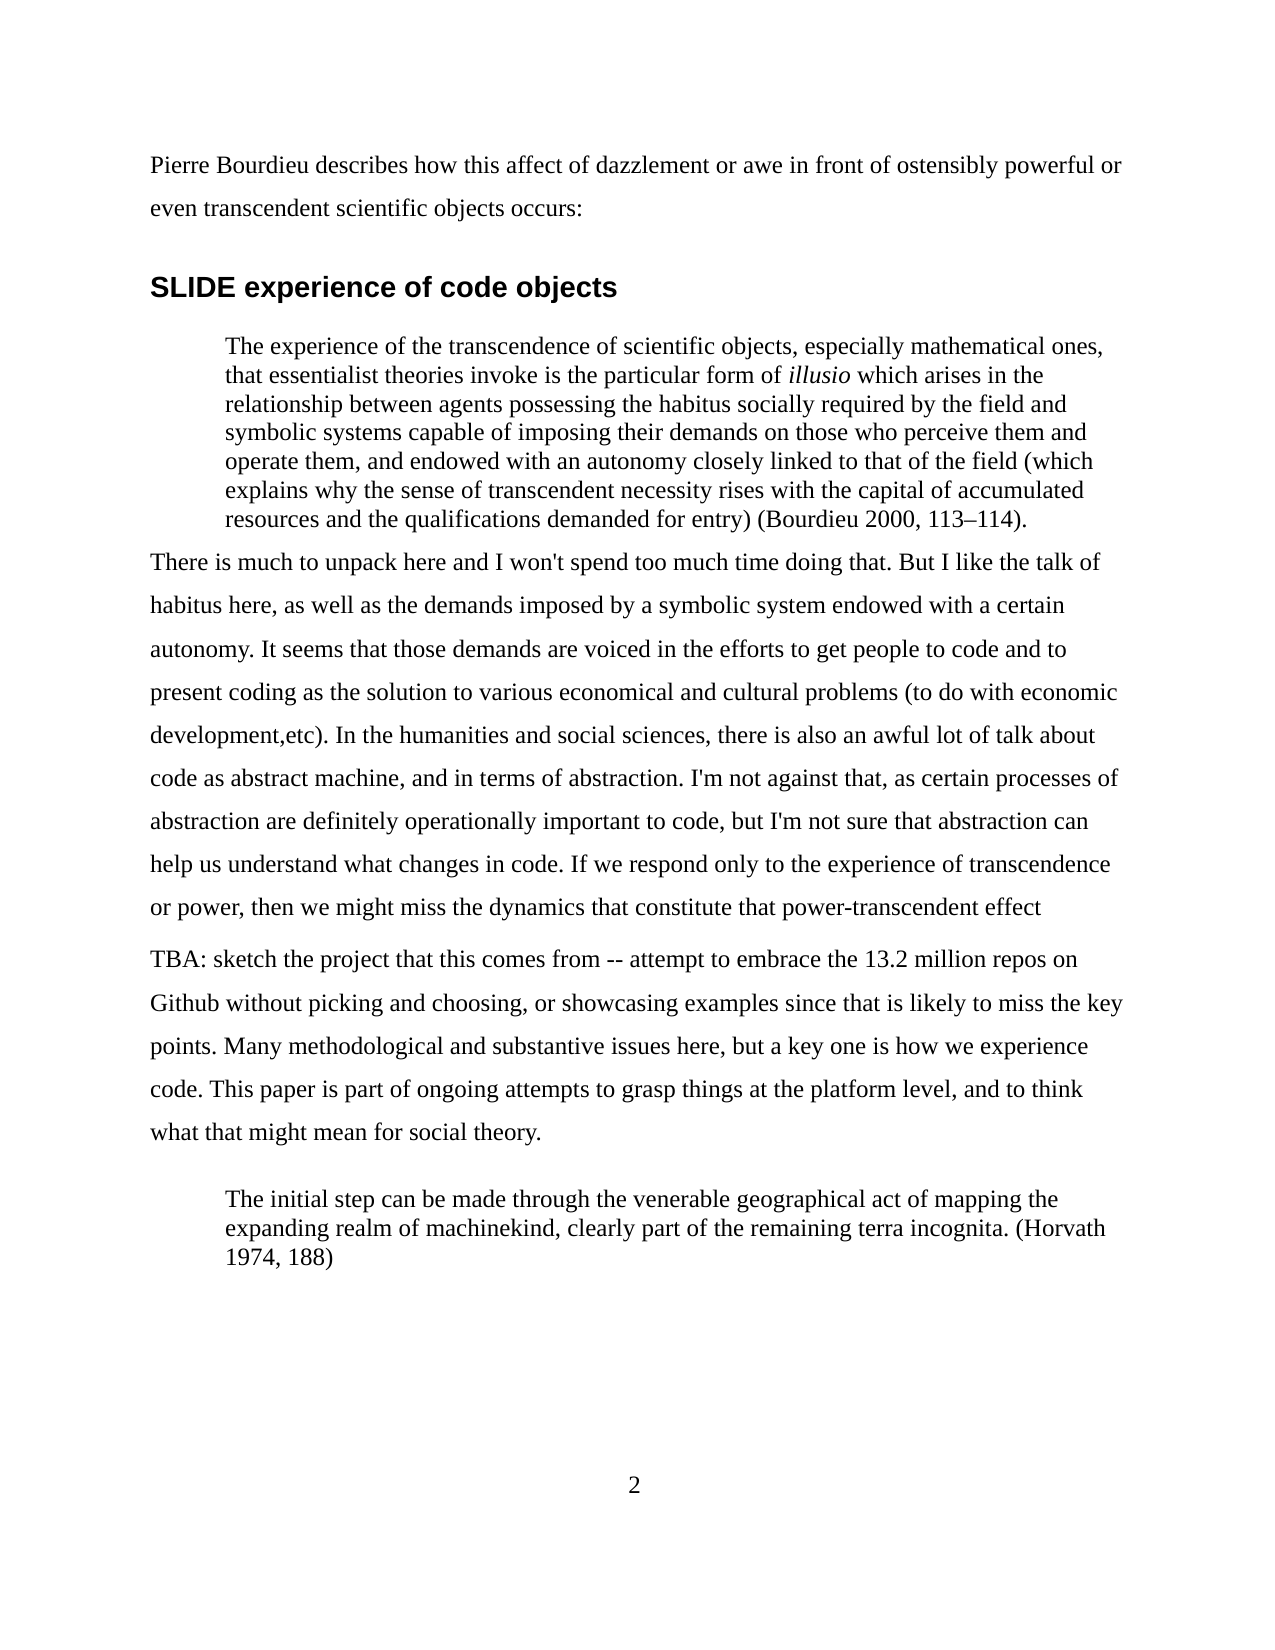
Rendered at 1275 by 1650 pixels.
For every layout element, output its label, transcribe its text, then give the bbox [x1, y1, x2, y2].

text The experience of the transcendence of scientific objects, especially mathematical ones, that essentialist theories invoke is the particular form of illusio which arises in the relationship between agents possessing the habitus socially required by the field and symbolic systems capable of imposing their demands on those who perceive them and operate them, and endowed with an autonomy closely linked to that of the field (which explains why the sense of transcendent necessity rises with the capital of accumulated resources and the qualifications demanded for entry) (Bourdieu 2000, 113–114). [225, 331, 1125, 532]
subtitle SLIDE experience of code objects [150, 270, 1125, 304]
text There is much to unpack here and I won't spend too much time doing that. But I like the talk of habitus here, as well as the demands imposed by a symbolic system endowed with a certain autonomy. It seems that those demands are voiced in the efforts to get people to code and to present coding as the solution to various economical and cultural problems (to do with economic development,etc). In the humanities and social sciences, there is also an awful lot of talk about code as abstract machine, and in terms of abstraction. I'm not against that, as certain processes of abstraction are definitely operationally important to code, but I'm not sure that abstraction can help us understand what changes in code. If we respond only to the experience of transcendence or power, then we might miss the dynamics that constitute that power-transcendent effect [150, 547, 1125, 921]
text Pierre Bourdieu describes how this affect of dazzlement or awe in front of ostensibly powerful or even transcendent scientific objects occurs: [150, 150, 1125, 222]
text The initial step can be made through the venerable geographical act of mapping the expanding realm of machinekind, clearly part of the remaining terra incognita. (Horvath 1974, 188) [225, 1184, 1125, 1270]
text TBA: sketch the project that this comes from -- attempt to embrace the 13.2 million repos on Github without picking and choosing, or showcasing examples since that is likely to miss the key points. Many methodological and substantive issues here, but a key one is how we experience code. This paper is part of ongoing attempts to grasp things at the platform level, and to think what that might mean for social theory. [150, 944, 1125, 1146]
